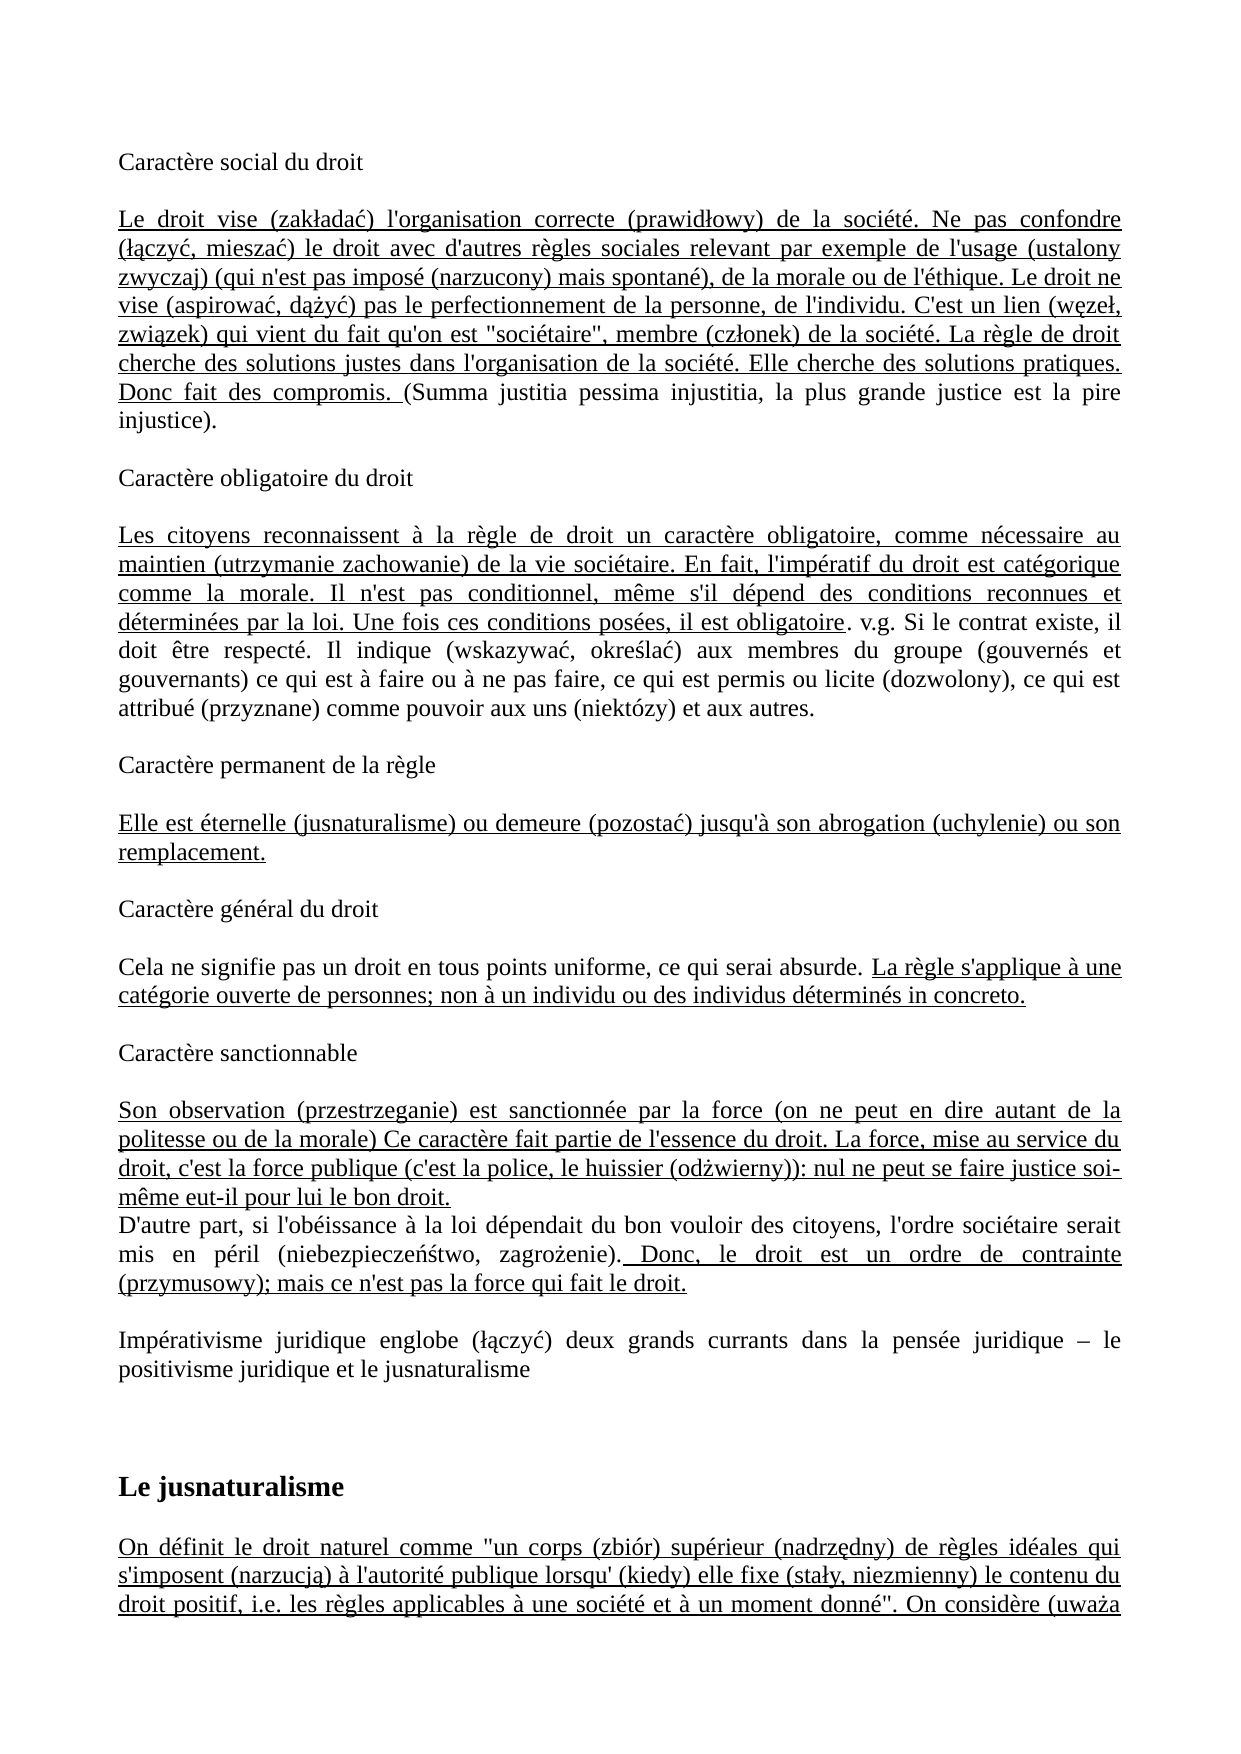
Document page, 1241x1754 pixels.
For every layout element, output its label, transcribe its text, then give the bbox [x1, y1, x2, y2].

text Caractère social du droit [118, 147, 1122, 176]
text Le jusnaturalisme [118, 1469, 1122, 1503]
text (łączyć, mieszać) le droit avec d'autres règles sociales relevant par exemple de l'usage (ustalony zwyczaj) (qui n'est pas imposé (narzucony) mais spontané), de la morale ou de l'éthique. Le droit ne [118, 231, 1122, 287]
text związek) qui vient du fait qu'on est "sociétaire", membre (członek) de la société. La règle de droit cherche des solutions justes dans l'organisation de la société. Elle cherche des solutions pratiques. [118, 317, 1122, 373]
text Le droit vise (zakładać) l'organisation correcte (prawidłowy) de la société. Ne pas confondre [118, 204, 1122, 229]
text Cela ne signifie pas un droit en tous points uniforme, ce qui serai absurde. La règle s'applique à une catégorie ouverte de personnes; non à un individu ou des individus déterminés in concreto. [118, 952, 1122, 1009]
text même eut-il pour lui le bon droit. [118, 1179, 1122, 1211]
text Elle est éternelle (jusnaturalisme) ou demeure (pozostać) jusqu'à son abrogation (uchylenie) ou son remplacement. [118, 808, 1122, 866]
text Caractère général du droit [118, 894, 1122, 923]
text Caractère permanent de la règle [118, 751, 1122, 779]
text Impérativisme juridique englobe (łączyć) deux grands currants dans la pensée juridique – le positivisme juridique et le jusnaturalisme [118, 1326, 1122, 1383]
text Donc fait des compromis. (Summa justitia pessima injustitia, la plus grande justice est la pire injustice). [118, 374, 1122, 434]
text déterminées par la loi. Une fois ces conditions posées, il est obligatoire. v.g. Si le contrat existe, il doit être respecté. Il indique (wskazywać, określać) aux membres du groupe (gouvernés et gouvernants) ce qui est à faire ou à ne pas faire, ce qui est permis ou licite (dozwolony), ce qui est attribué (przyznane) comme pouvoir aux uns (niektózy) et aux autres. [118, 604, 1122, 722]
text On définit le droit naturel comme "un corps (zbiór) supérieur (nadrzędny) de règles idéales qui s'imposent (narzucją) à l'autorité publique lorsqu' (kiedy) elle fixe (stały, niezmienny) le contenu du droit positif, i.e. les règles applicables à une société et à un moment donné". On considère (uważa [118, 1532, 1122, 1618]
text Les citoyens reconnaissent à la règle de droit un caractère obligatoire, comme nécessaire au maintien (utrzymanie zachowanie) de la vie sociétaire. En fait, l'impératif du droit est catégorique comme la morale. Il n'est pas conditionnel, même s'il dépend des conditions reconnues et [118, 521, 1122, 603]
text vise (aspirować, dążyć) pas le perfectionnement de la personne, de l'individu. C'est un lien (węzeł, [118, 288, 1122, 316]
text Caractère sanctionnable [118, 1038, 1122, 1067]
text Son observation (przestrzeganie) est sanctionnée par la force (on ne peut en dire autant de la [118, 1096, 1122, 1121]
text politesse ou de la morale) Ce caractère fait partie de l'essence du droit. La force, mise au service du droit, c'est la force publique (c'est la police, le huissier (odżwierny)): nul ne peut se faire justice soi- [118, 1122, 1122, 1178]
text Caractère obligatoire du droit [118, 463, 1122, 492]
text D'autre part, si l'obéissance à la loi dépendait du bon vouloir des citoyens, l'ordre sociétaire serait mis en péril (niebezpieczeńśtwo, zagrożenie). Donc, le droit est un ordre de contrainte (przymusowy); mais ce n'est pas la force qui fait le droit. [118, 1211, 1122, 1297]
